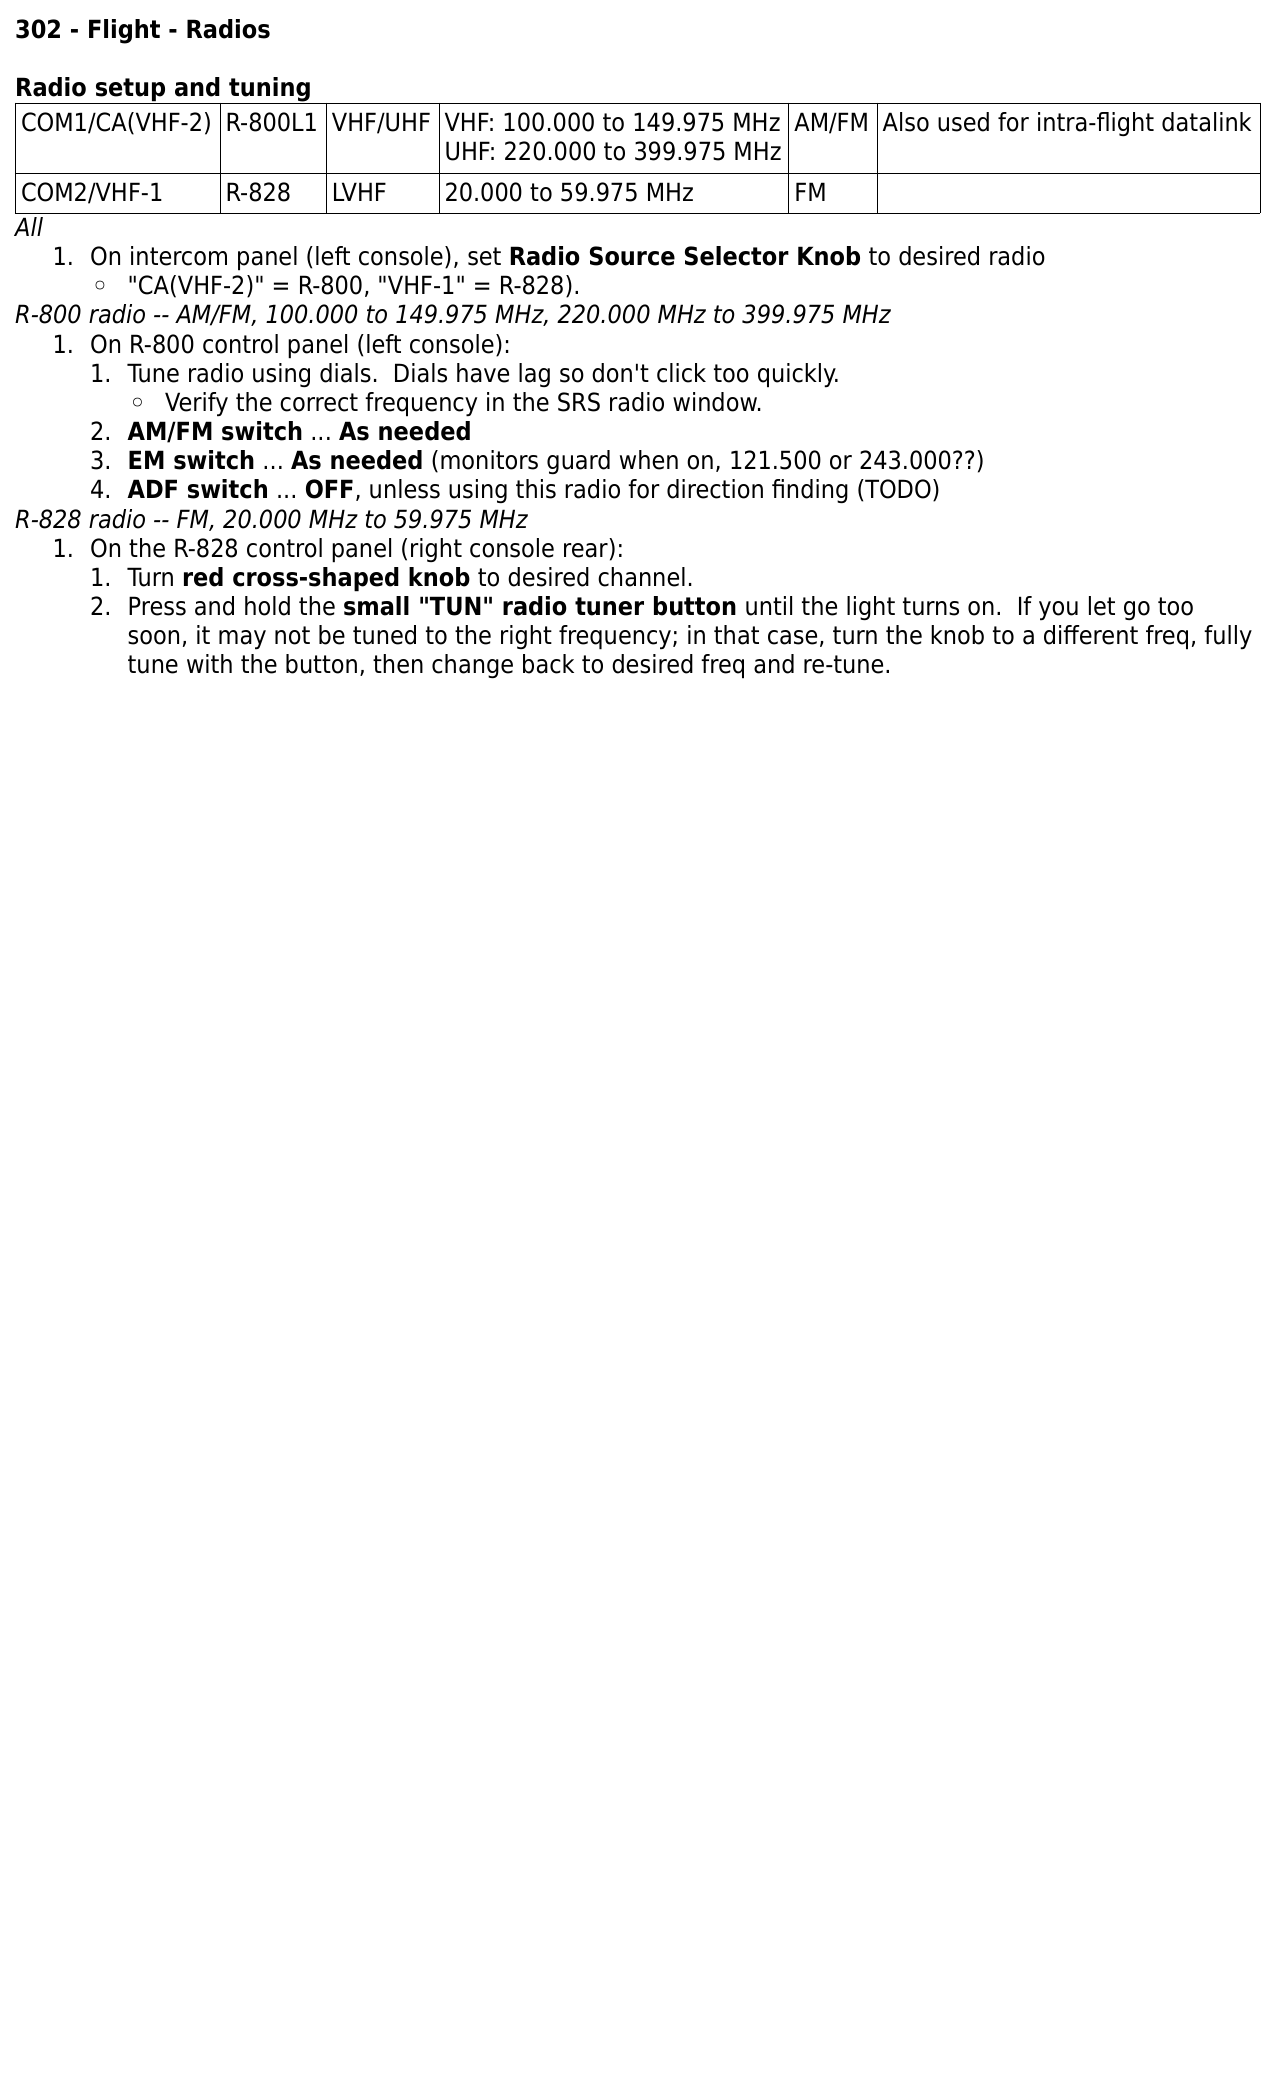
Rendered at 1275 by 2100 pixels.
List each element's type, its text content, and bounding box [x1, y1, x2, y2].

table_cell COM2/VHF-1 [16, 174, 220, 213]
table_cell FM [789, 174, 877, 213]
table_cell R-828 [221, 174, 326, 213]
table_cell [878, 174, 1260, 213]
table_header AM/FM [789, 104, 877, 172]
list AM/FM switch ... As needed [90, 417, 1260, 447]
list On the R-828 control panel (right console rear): [52, 534, 1260, 563]
list ADF switch ... OFF, unless using this radio for direction finding (TODO) [90, 476, 1260, 505]
text R-828 radio -- FM, 20.000 MHz to 59.975 MHz [15, 505, 1260, 534]
table_cell 20.000 to 59.975 MHz [440, 174, 788, 213]
text 302 - Flight - Radios [15, 15, 1260, 44]
list Press and hold the small "TUN" radio tuner button until the light turns on. If you let go too soon, it may not be tuned to the right frequency; in that case, turn the knob to a different freq, fully tune with the button, then change back to desired freq and re-tune. [90, 592, 1260, 680]
list "CA(VHF-2)" = R-800, "VHF-1" = R-828). [90, 272, 1260, 301]
table_header COM1/CA(VHF-2) [16, 104, 220, 172]
table_header R-800L1 [221, 104, 326, 172]
text R-800 radio -- AM/FM, 100.000 to 149.975 MHz, 220.000 MHz to 399.975 MHz [15, 301, 1260, 330]
list Tune radio using dials. Dials have lag so don't click too quickly. [90, 359, 1260, 388]
list Turn red cross-shaped knob to desired channel. [90, 563, 1260, 592]
list On R-800 control panel (left console): [52, 330, 1260, 359]
table_header Also used for intra-flight datalink [878, 104, 1260, 172]
list EM switch ... As needed (monitors guard when on, 121.500 or 243.000??) [90, 447, 1260, 476]
list Verify the correct frequency in the SRS radio window. [127, 388, 1260, 417]
text All [15, 214, 1260, 242]
text Radio setup and tuning [15, 73, 1260, 102]
table_header VHF: 100.000 to 149.975 MHz UHF: 220.000 to 399.975 MHz [440, 104, 788, 172]
table_header VHF/UHF [327, 104, 439, 172]
list On intercom panel (left console), set Radio Source Selector Knob to desired radio [52, 242, 1260, 272]
table_cell LVHF [327, 174, 439, 213]
